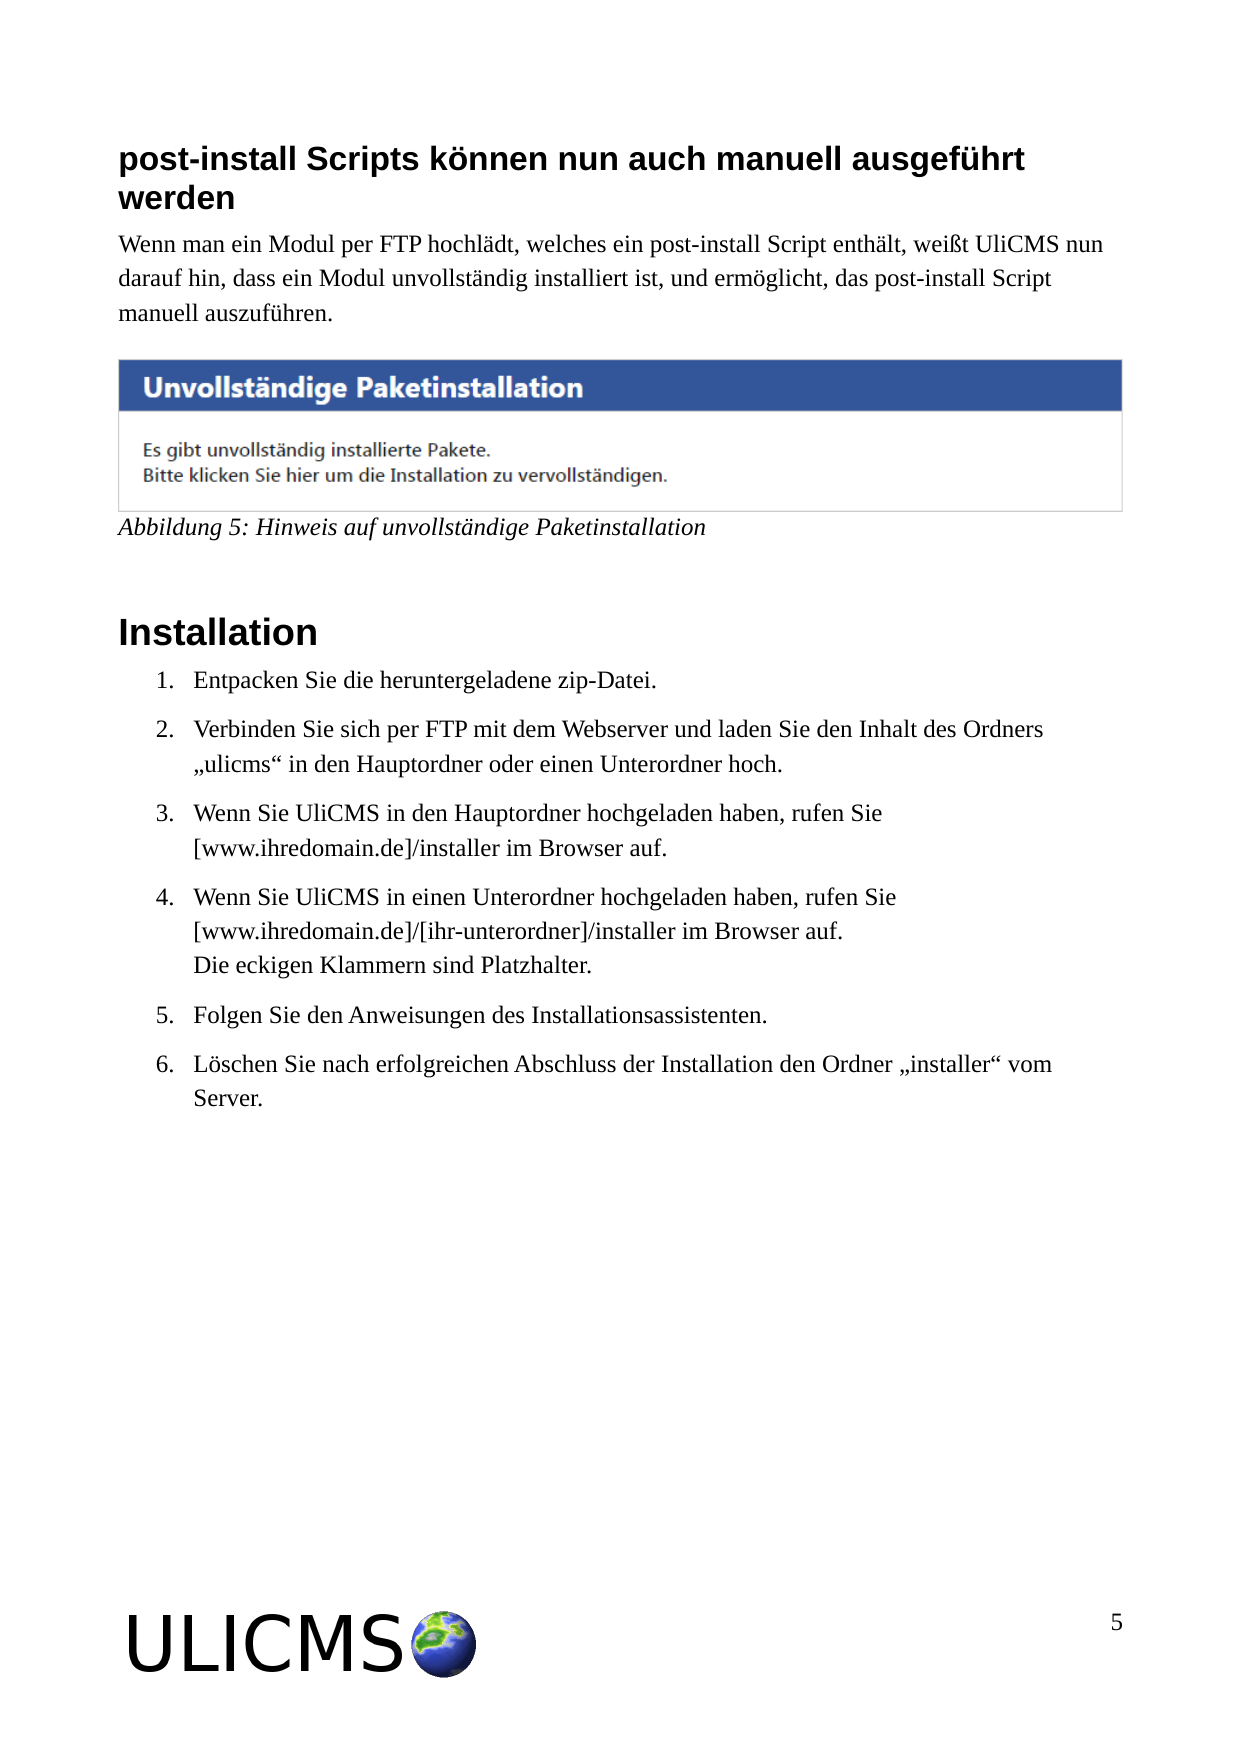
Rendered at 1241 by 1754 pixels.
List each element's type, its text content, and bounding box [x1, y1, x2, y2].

list Verbinden Sie sich per FTP mit dem Webserver und laden Sie den Inhalt des Ordners „ulicms“ in den Hauptordner oder einen Unterordner hoch. [156, 714, 1123, 778]
picture [118, 1607, 479, 1681]
list Wenn Sie UliCMS in einen Unterordner hochgeladen haben, rufen Sie [www.ihredomain.de]/[ihr-unterordner]/installer im Browser auf. Die eckigen Klammern sind Platzhalter. [156, 882, 1123, 979]
subtitle post-install Scripts können nun auch manuell ausgeführt werden [118, 139, 1123, 216]
list Entpacken Sie die heruntergeladene zip-Datei. [156, 666, 1123, 694]
text Abbildung 5: Hinweis auf unvollständige Paketinstallation [118, 512, 1123, 541]
picture [118, 359, 1123, 512]
list Löschen Sie nach erfolgreichen Abschluss der Installation den Ordner „installer“ vom Server. [156, 1049, 1123, 1112]
list Folgen Sie den Anweisungen des Installationsassistenten. [156, 1000, 1123, 1028]
list Wenn Sie UliCMS in den Hauptordner hochgeladen haben, rufen Sie [www.ihredomain.de]/installer im Browser auf. [156, 798, 1123, 861]
subtitle Installation [118, 609, 1123, 653]
text Wenn man ein Modul per FTP hochlädt, welches ein post-install Script enthält, weißt UliCMS nun darauf hin, dass ein Modul unvollständig installiert ist, und ermöglicht, das post-install Script manuell auszuführen. [118, 229, 1123, 326]
